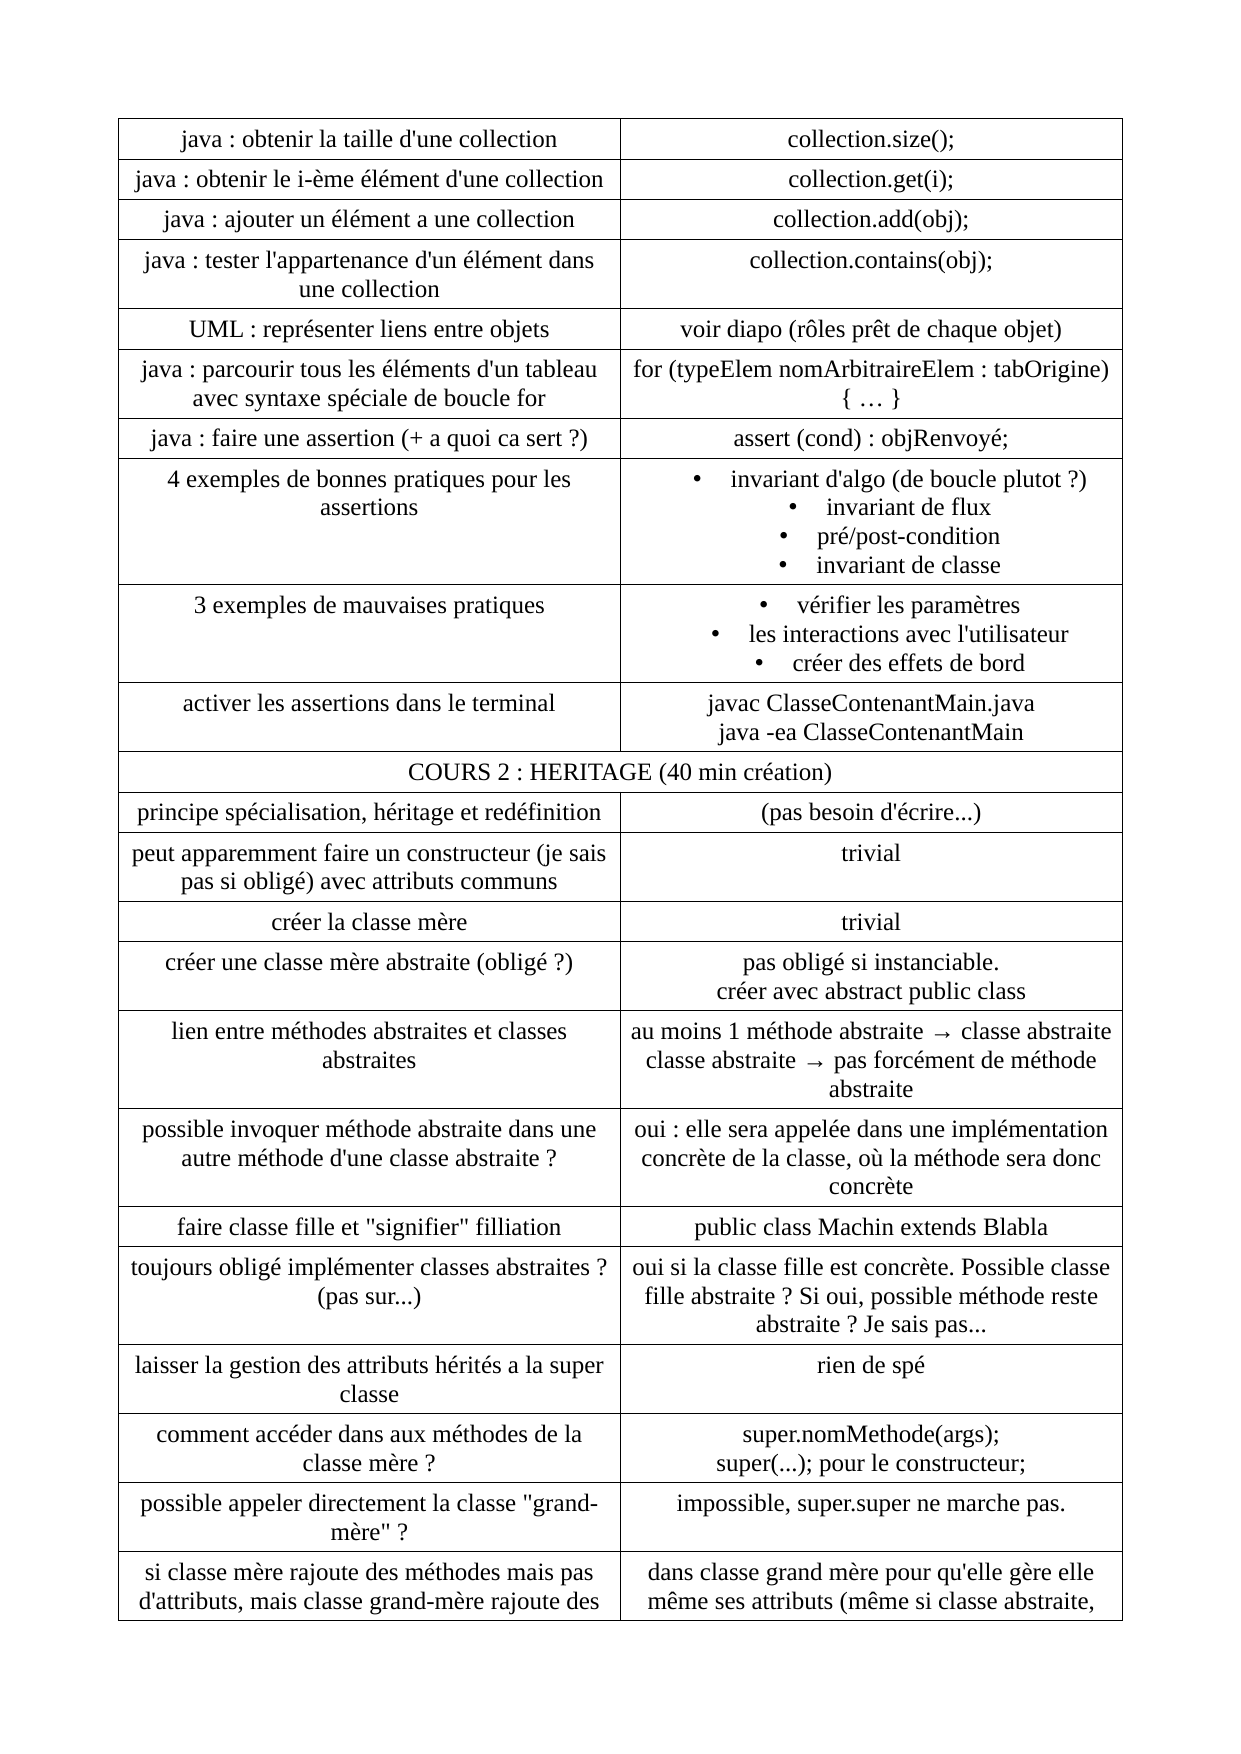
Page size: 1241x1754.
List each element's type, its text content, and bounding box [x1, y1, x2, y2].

table_cell peut apparemment faire un constructeur (je sais pas si obligé) avec attributs communs [119, 833, 620, 901]
table_cell invariant d'algo (de boucle plutot ?) invariant de flux pré/post-condition invariant de classe [621, 459, 1122, 584]
table_cell dans classe grand mère pour qu'elle gère elle même ses attributs (même si classe abstraite, [621, 1552, 1122, 1620]
table_cell java : obtenir le i-ème élément d'une collection [119, 160, 620, 199]
table_cell collection.contains(obj); [621, 240, 1122, 308]
table_cell java : faire une assertion (+ a quoi ca sert ?) [119, 419, 620, 458]
table_cell possible appeler directement la classe "grand-mère" ? [119, 1483, 620, 1551]
table_cell oui si la classe fille est concrète. Possible classe fille abstraite ? Si oui, possible méthode reste abstraite ? Je sais pas... [621, 1247, 1122, 1344]
table_cell vérifier les paramètres les interactions avec l'utilisateur créer des effets de bord [621, 585, 1122, 682]
table_cell toujours obligé implémenter classes abstraites ? (pas sur...) [119, 1247, 620, 1344]
table_cell créer la classe mère [119, 902, 620, 941]
table_cell rien de spé [621, 1345, 1122, 1413]
table_cell activer les assertions dans le terminal [119, 683, 620, 751]
table_cell créer une classe mère abstraite (obligé ?) [119, 942, 620, 1010]
table_cell lien entre méthodes abstraites et classes abstraites [119, 1011, 620, 1108]
table_cell for (typeElem nomArbitraireElem : tabOrigine) { … } [621, 350, 1122, 417]
table_cell collection.get(i); [621, 160, 1122, 199]
table_cell impossible, super.super ne marche pas. [621, 1483, 1122, 1551]
table_cell (pas besoin d'écrire...) [621, 793, 1122, 832]
table_cell principe spécialisation, héritage et redéfinition [119, 793, 620, 832]
table_cell possible invoquer méthode abstraite dans une autre méthode d'une classe abstraite ? [119, 1109, 620, 1206]
table_cell COURS 2 : HERITAGE (40 min création) [119, 752, 1122, 792]
table_cell pas obligé si instanciable. créer avec abstract public class [621, 942, 1122, 1010]
table_cell comment accéder dans aux méthodes de la classe mère ? [119, 1414, 620, 1482]
table_cell oui : elle sera appelée dans une implémentation concrète de la classe, où la méthode sera donc concrète [621, 1109, 1122, 1206]
table_cell trivial [621, 833, 1122, 901]
table_cell au moins 1 méthode abstraite → classe abstraite classe abstraite → pas forcément de méthode abstraite [621, 1011, 1122, 1108]
table_cell java : obtenir la taille d'une collection [119, 119, 620, 158]
table_cell super.nomMethode(args); super(...); pour le constructeur; [621, 1414, 1122, 1482]
table_cell java : ajouter un élément a une collection [119, 200, 620, 239]
table_cell 3 exemples de mauvaises pratiques [119, 585, 620, 682]
table_cell faire classe fille et "signifier" filliation [119, 1207, 620, 1246]
table_cell laisser la gestion des attributs hérités a la super classe [119, 1345, 620, 1413]
table_cell collection.add(obj); [621, 200, 1122, 239]
table_cell collection.size(); [621, 119, 1122, 158]
table_cell public class Machin extends Blabla [621, 1207, 1122, 1246]
table_cell trivial [621, 902, 1122, 941]
table_cell java : tester l'appartenance d'un élément dans une collection [119, 240, 620, 308]
table_cell javac ClasseContenantMain.java java -ea ClasseContenantMain [621, 683, 1122, 751]
table_cell voir diapo (rôles prêt de chaque objet) [621, 309, 1122, 348]
table_cell java : parcourir tous les éléments d'un tableau avec syntaxe spéciale de boucle for [119, 350, 620, 417]
table_cell si classe mère rajoute des méthodes mais pas d'attributs, mais classe grand-mère rajoute des [119, 1552, 620, 1620]
table_cell UML : représenter liens entre objets [119, 309, 620, 348]
table_cell 4 exemples de bonnes pratiques pour les assertions [119, 459, 620, 584]
table_cell assert (cond) : objRenvoyé; [621, 419, 1122, 458]
